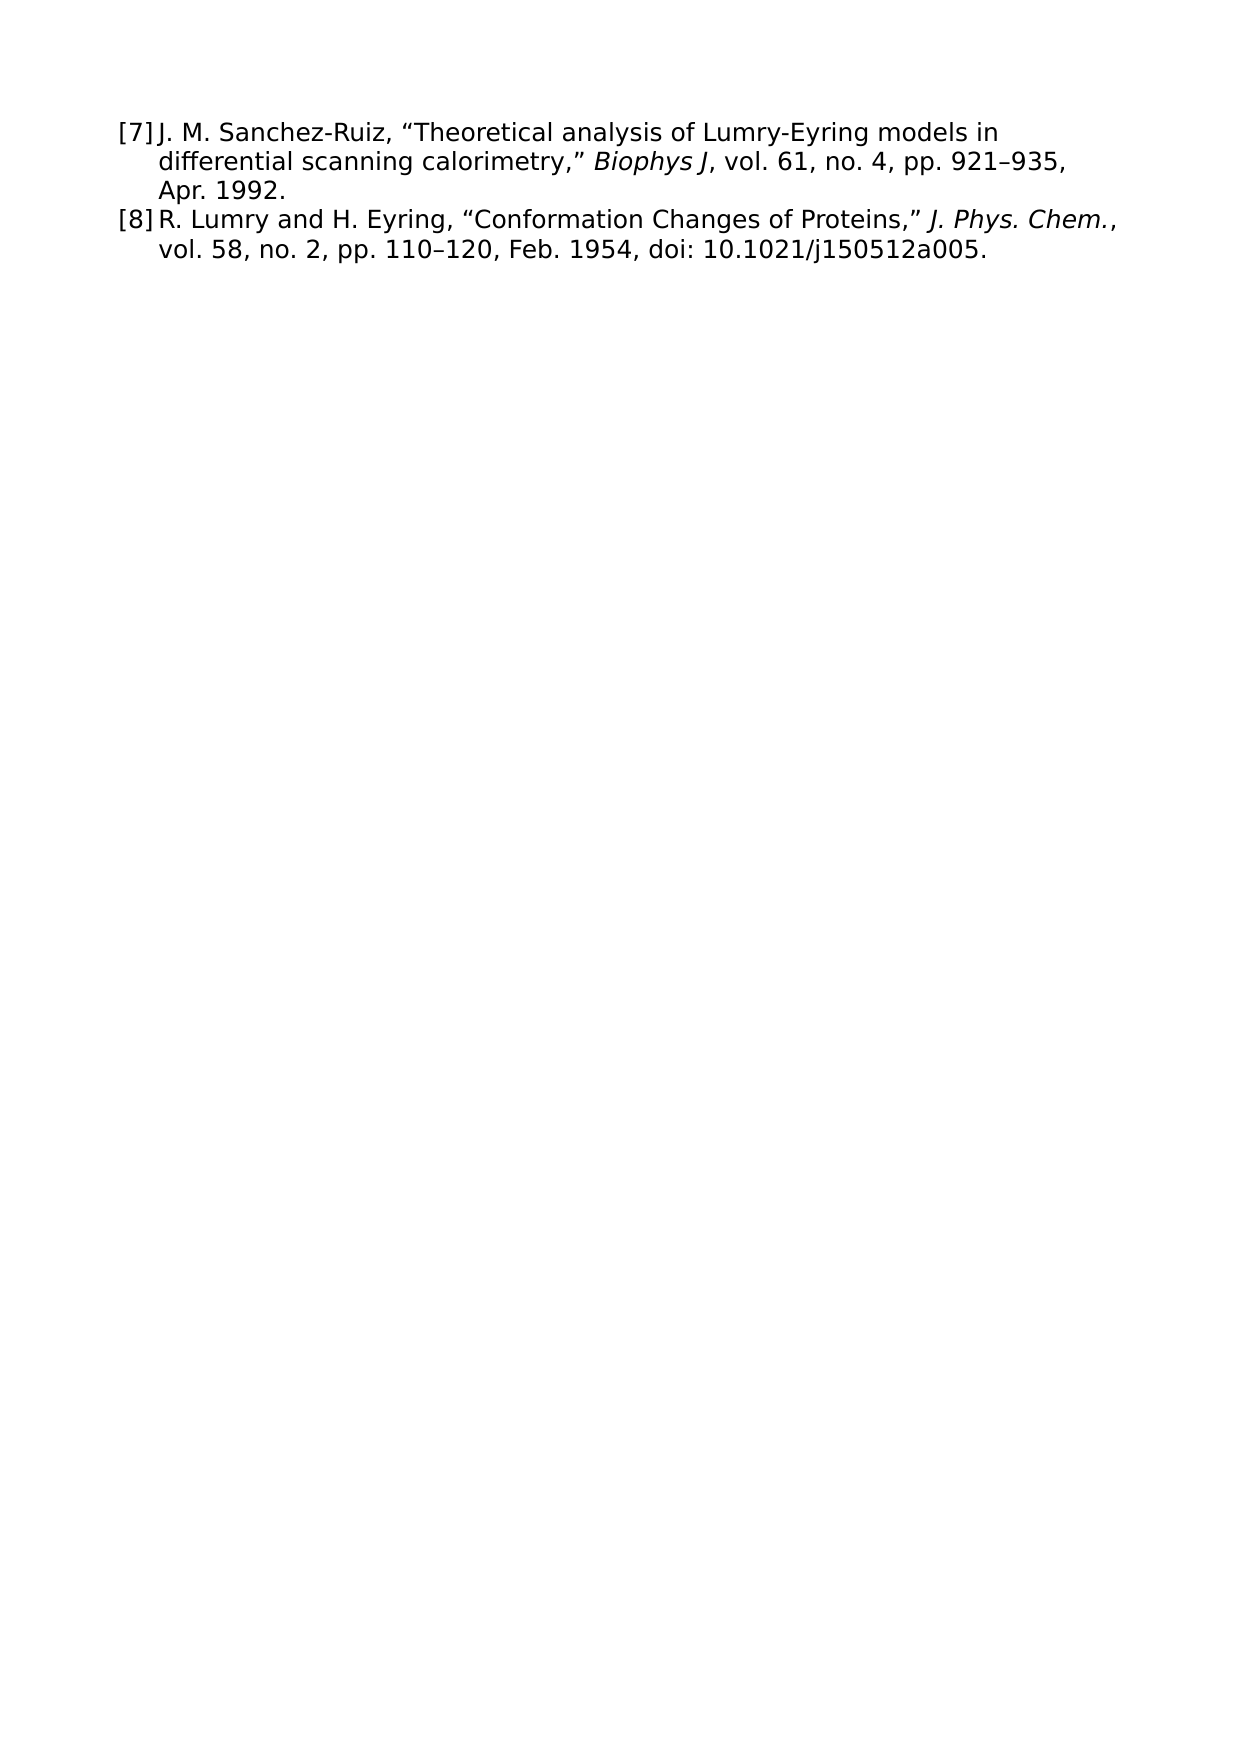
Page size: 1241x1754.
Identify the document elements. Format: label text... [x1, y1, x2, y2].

text [8] R. Lumry and H. Eyring, “Conformation Changes of Proteins,” J. Phys. Chem., vol. 58, no. 2, pp. 110–120, Feb. 1954, doi: 10.1021/j150512a005. [118, 206, 1122, 264]
text [7] J. M. Sanchez-Ruiz, “Theoretical analysis of Lumry-Eyring models in differential scanning calorimetry,” Biophys J, vol. 61, no. 4, pp. 921–935, Apr. 1992. [118, 118, 1122, 206]
